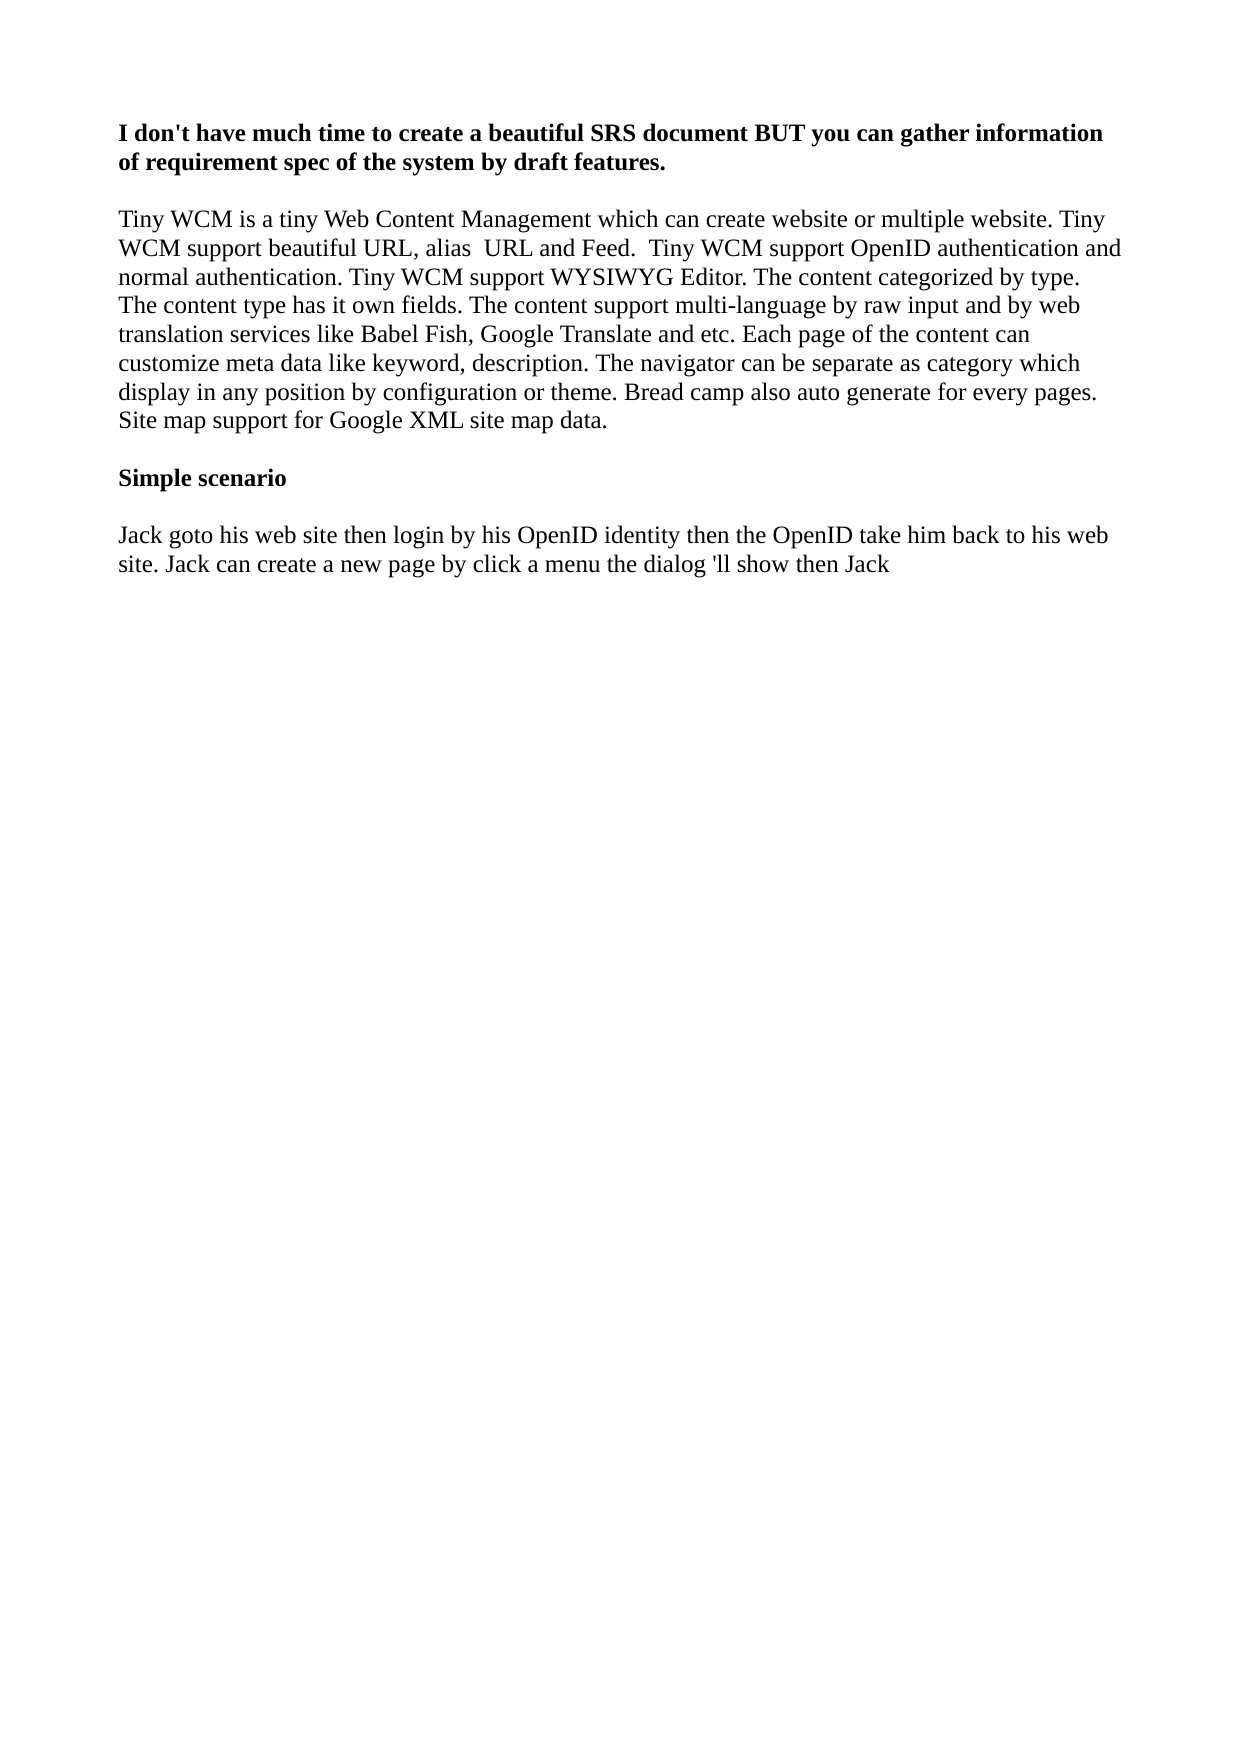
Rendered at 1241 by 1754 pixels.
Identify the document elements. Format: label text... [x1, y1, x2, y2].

text Jack goto his web site then login by his OpenID identity then the OpenID take him back to his web site. Jack can create a new page by click a menu the dialog 'll show then Jack [118, 521, 1122, 578]
text Tiny WCM is a tiny Web Content Management which can create website or multiple website. Tiny WCM support beautiful URL, alias URL and Feed. Tiny WCM support OpenID authentication and normal authentication. Tiny WCM support WYSIWYG Editor. The content categorized by type. The content type has it own fields. The content support multi-language by raw input and by web translation services like Babel Fish, Google Translate and etc. Each page of the content can customize meta data like keyword, description. The navigator can be separate as category which display in any position by configuration or theme. Bread camp also auto generate for every pages. Site map support for Google XML site map data. [118, 204, 1122, 434]
text Simple scenario [118, 463, 1122, 492]
text I don't have much time to create a beautiful SRS document BUT you can gather information of requirement spec of the system by draft features. [118, 118, 1122, 176]
